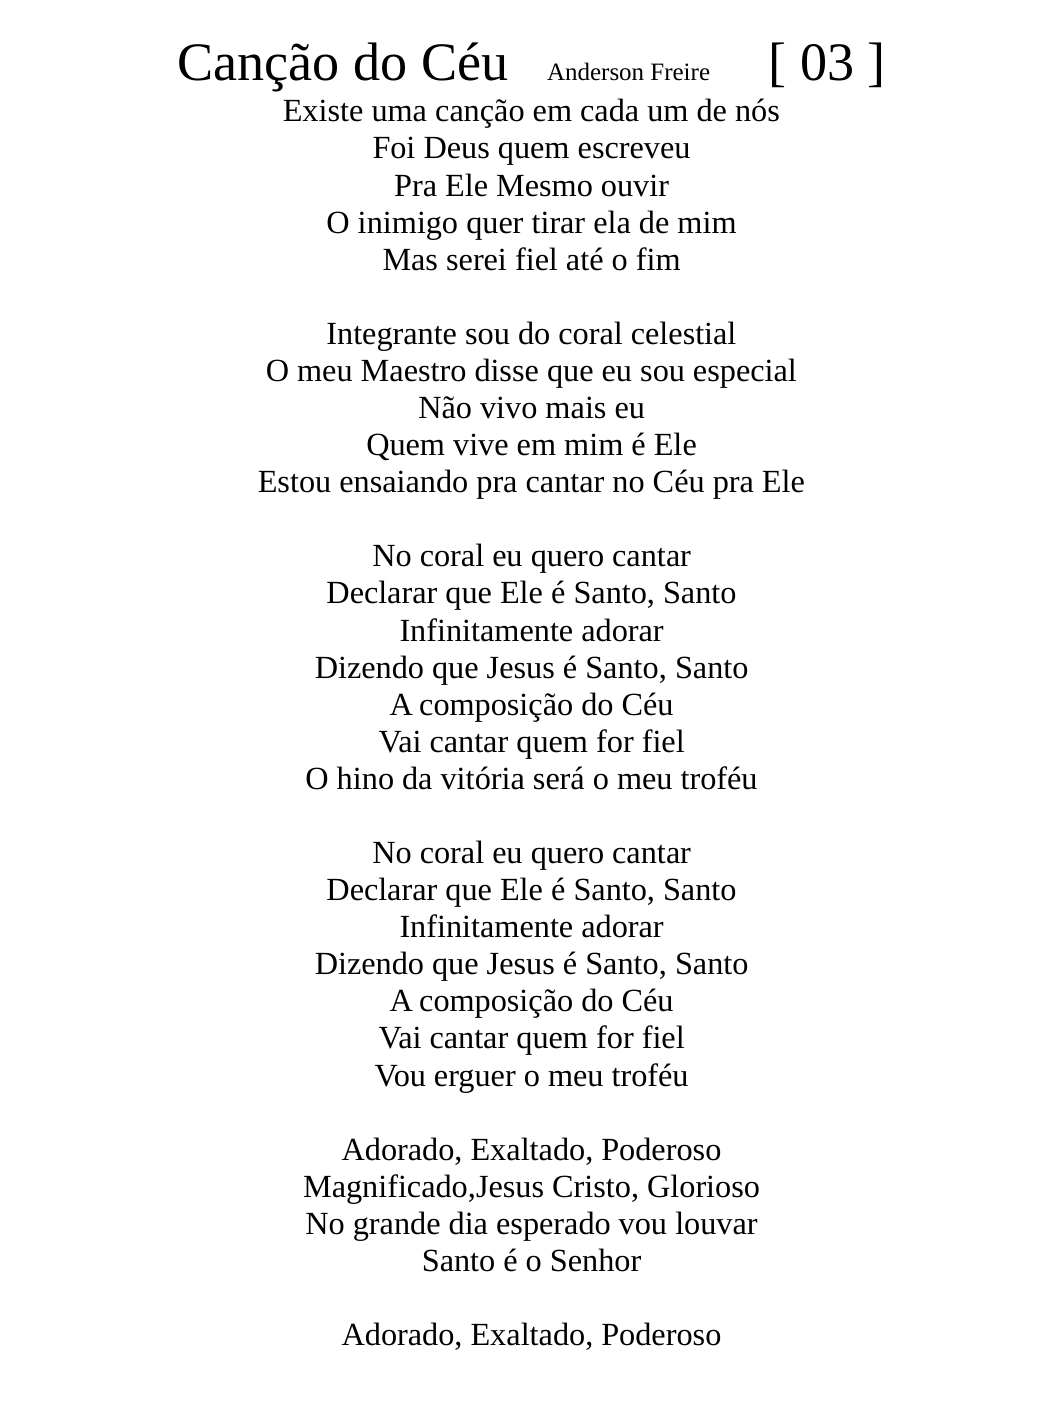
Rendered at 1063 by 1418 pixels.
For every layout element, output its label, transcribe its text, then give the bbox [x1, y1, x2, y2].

text O inimigo quer tirar ela de mim [29, 203, 1033, 240]
text Dizendo que Jesus é Santo, Santo [29, 945, 1033, 982]
text Pra Ele Mesmo ouvir [29, 166, 1033, 203]
text O meu Maestro disse que eu sou especial [29, 351, 1033, 388]
text Dizendo que Jesus é Santo, Santo [29, 648, 1033, 685]
text Vou erguer o meu troféu [29, 1056, 1033, 1093]
text O hino da vitória será o meu troféu [29, 759, 1033, 796]
text Adorado, Exaltado, Poderoso [29, 1130, 1033, 1167]
text Declarar que Ele é Santo, Santo [29, 574, 1033, 611]
text Vai cantar quem for fiel [29, 1019, 1033, 1056]
text Mas serei fiel até o fim [29, 240, 1033, 277]
text A composição do Céu [29, 982, 1033, 1019]
text Não vivo mais eu [29, 388, 1033, 426]
text No coral eu quero cantar [29, 833, 1033, 871]
text Infinitamente adorar [29, 908, 1033, 945]
text Integrante sou do coral celestial [29, 314, 1033, 351]
text Foi Deus quem escreveu [29, 129, 1033, 166]
text Estou ensaiando pra cantar no Céu pra Ele [29, 463, 1033, 500]
text Adorado, Exaltado, Poderoso [29, 1316, 1033, 1353]
text Vai cantar quem for fiel [29, 722, 1033, 759]
text Santo é o Senhor [29, 1241, 1033, 1278]
text Infinitamente adorar [29, 611, 1033, 648]
text No coral eu quero cantar [29, 537, 1033, 574]
text A composição do Céu [29, 685, 1033, 722]
text Magnificado,Jesus Cristo, Glorioso [29, 1167, 1033, 1204]
text Declarar que Ele é Santo, Santo [29, 871, 1033, 908]
text Canção do Céu Anderson Freire [ 03 ] [29, 29, 1033, 92]
text Existe uma canção em cada um de nós [29, 92, 1033, 129]
text No grande dia esperado vou louvar [29, 1204, 1033, 1241]
text Quem vive em mim é Ele [29, 426, 1033, 463]
